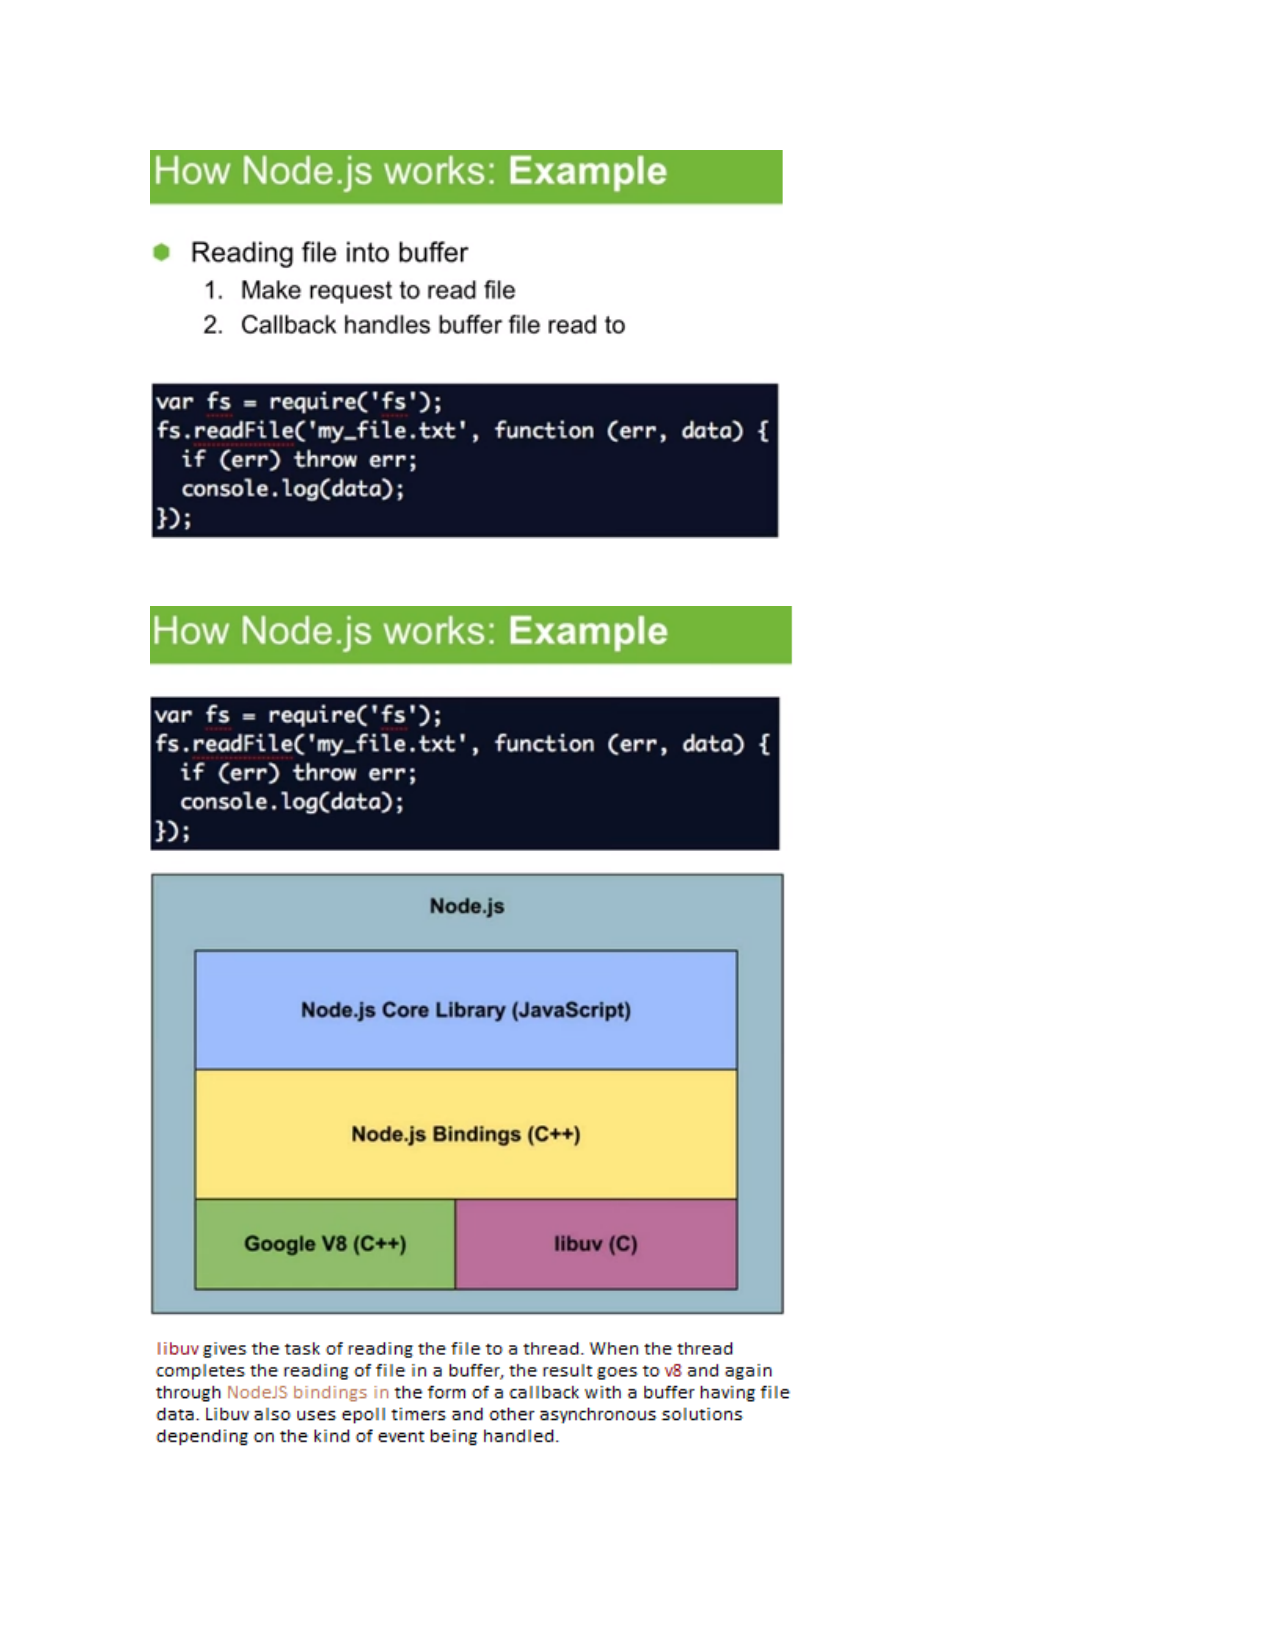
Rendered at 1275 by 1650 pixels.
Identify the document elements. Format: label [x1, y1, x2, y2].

picture [150, 150, 783, 539]
picture [150, 606, 811, 1447]
